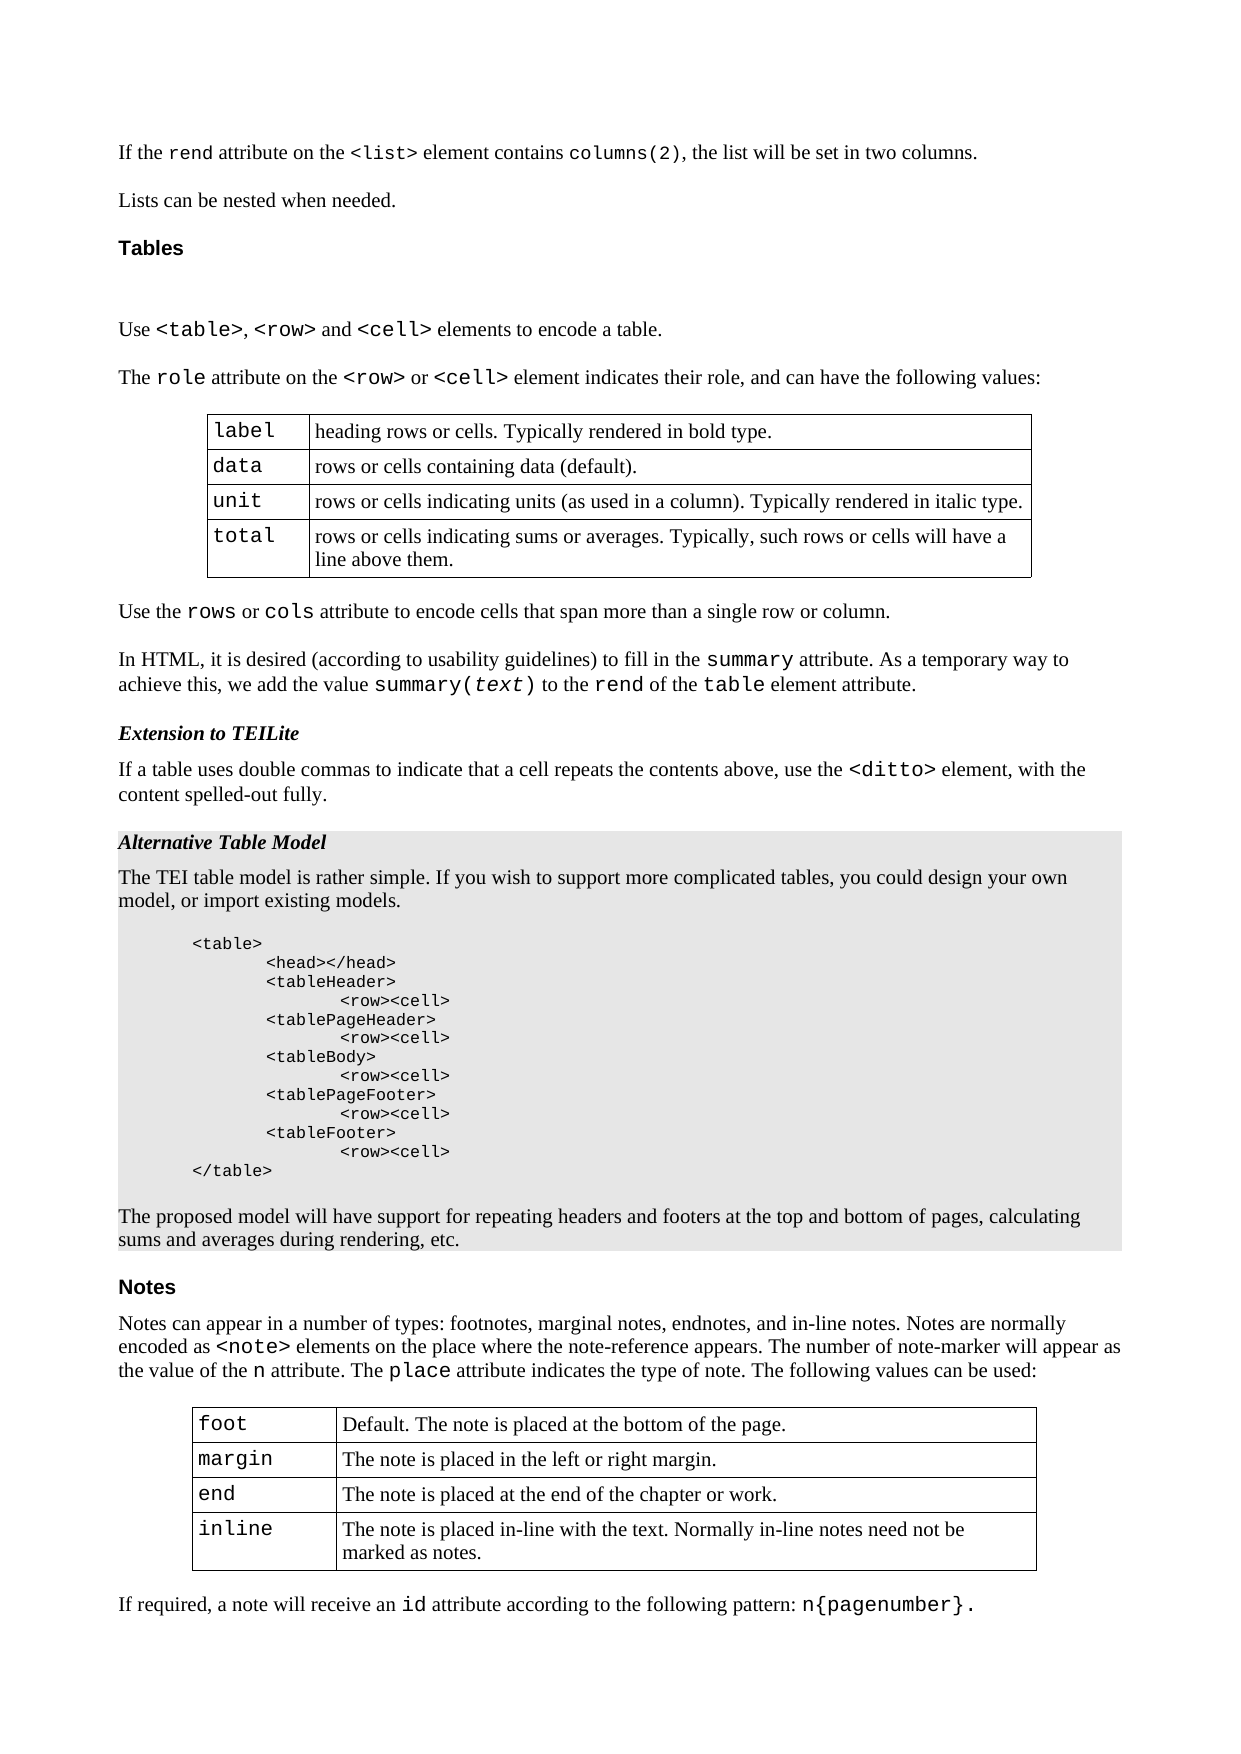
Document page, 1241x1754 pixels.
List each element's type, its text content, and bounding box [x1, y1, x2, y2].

text The role attribute on the <row> or <cell> element indicates their role, and can have the following values: [118, 366, 1122, 391]
table_cell end [193, 1478, 336, 1512]
text <row><cell> [118, 1068, 1122, 1087]
subtitle Extension to TEILite [118, 722, 1122, 745]
text Notes can appear in a number of types: footnotes, marginal notes, endnotes, and in-line notes. Notes are normally encoded as <note> elements on the place where the note-reference appears. The number of note-marker will appear as the value of the n attribute. The place attribute indicates the type of note. The following values can be used: [118, 1311, 1122, 1384]
table_cell margin [193, 1443, 336, 1477]
text Use <table>, <row> and <cell> elements to encode a table. [118, 318, 1122, 343]
table_header Default. The note is placed at the bottom of the page. [337, 1408, 1036, 1442]
text Use the rows or cols attribute to encode cells that span more than a single row or column. [118, 600, 1122, 625]
table_header label [208, 415, 309, 449]
table_cell The note is placed in-line with the text. Normally in-line notes need not be marked as notes. [337, 1513, 1036, 1570]
text <tableFooter> [118, 1125, 1122, 1144]
text <row><cell> [118, 1144, 1122, 1163]
table_cell total [208, 520, 309, 577]
table_cell unit [208, 485, 309, 519]
text If a table uses double commas to indicate that a cell repeats the contents above, use the <ditto> element, with the content spelled-out fully. [118, 758, 1122, 806]
text <table> [118, 935, 1122, 954]
text <tableBody> [118, 1049, 1122, 1068]
text If required, a note will receive an id attribute according to the following pattern: n{pagenumber}. [118, 1593, 1122, 1618]
text <tablePageFooter> [118, 1087, 1122, 1106]
text Lists can be nested when needed. [118, 188, 1122, 211]
text <row><cell> [118, 992, 1122, 1011]
table_cell data [208, 450, 309, 484]
text The TEI table model is rather simple. If you wish to support more complicated tables, you could design your own model, or import existing models. [118, 866, 1122, 912]
subtitle Alternative Table Model [118, 831, 1122, 854]
text <tableHeader> [118, 973, 1122, 992]
text <row><cell> [118, 1030, 1122, 1049]
text If the rend attribute on the <list> element contains columns(2), the list will be set in two columns. [118, 141, 1122, 165]
text The proposed model will have support for repeating headers and footers at the top and bottom of pages, calculating sums and averages during rendering, etc. [118, 1205, 1122, 1251]
table_cell rows or cells indicating units (as used in a column). Typically rendered in italic type. [310, 485, 1031, 519]
table_cell The note is placed in the left or right margin. [337, 1443, 1036, 1477]
text <head></head> [118, 954, 1122, 973]
text </table> [118, 1163, 1122, 1182]
table_cell inline [193, 1513, 336, 1570]
table_header heading rows or cells. Typically rendered in bold type. [310, 415, 1031, 449]
text In HTML, it is desired (according to usability guidelines) to fill in the summary attribute. As a temporary way to achieve this, we add the value summary(text) to the rend of the table element attribute. [118, 648, 1122, 697]
table_header foot [193, 1408, 336, 1442]
subtitle Tables [118, 236, 1122, 260]
subtitle Notes [118, 1276, 1122, 1299]
table_cell rows or cells indicating sums or averages. Typically, such rows or cells will have a line above them. [310, 520, 1031, 577]
table_cell rows or cells containing data (default). [310, 450, 1031, 484]
text <row><cell> [118, 1106, 1122, 1125]
text <tablePageHeader> [118, 1011, 1122, 1030]
table_cell The note is placed at the end of the chapter or work. [337, 1478, 1036, 1512]
